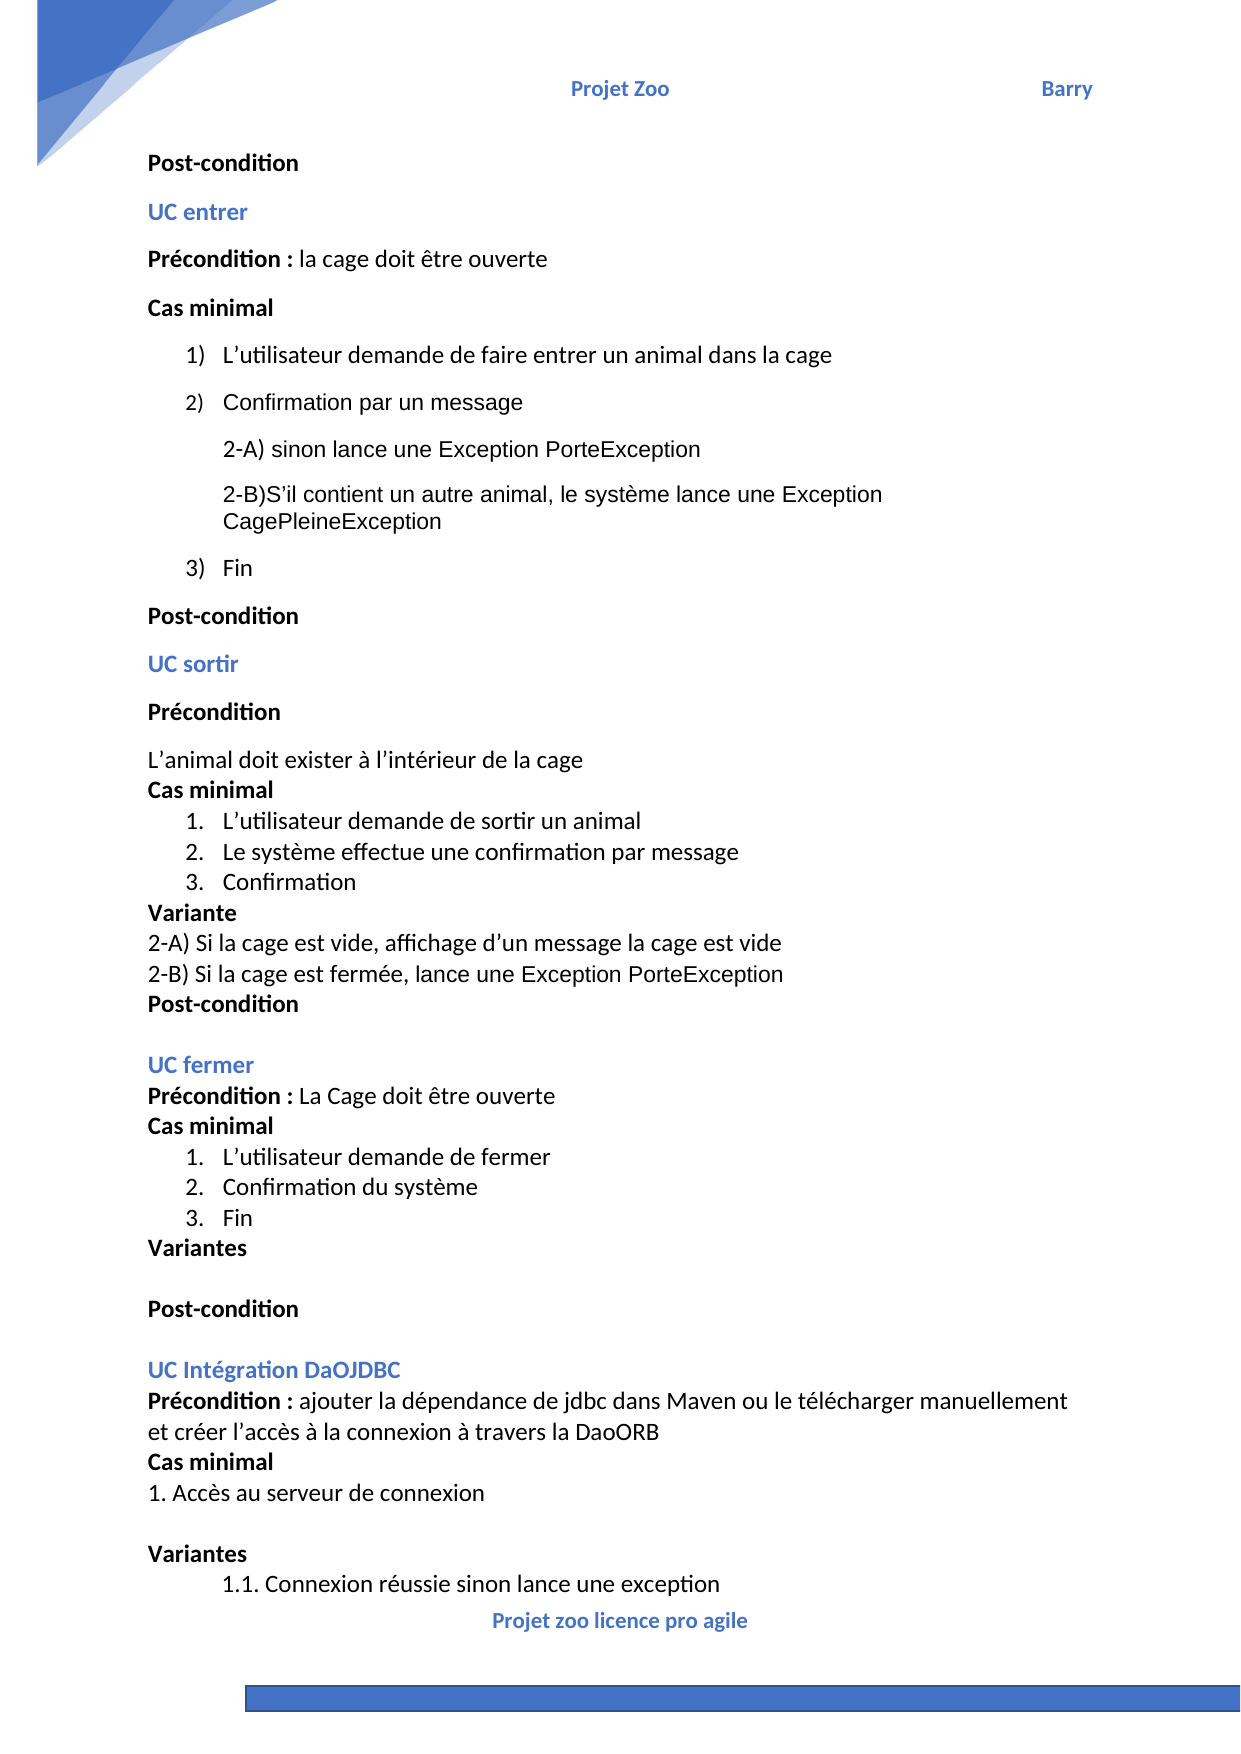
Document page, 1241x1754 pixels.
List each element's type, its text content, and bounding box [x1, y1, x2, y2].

list Confirmation du système [185, 1171, 1093, 1202]
text Post-condition [148, 1293, 1093, 1324]
text 1.1. Connexion réussie sinon lance une exception [148, 1568, 1093, 1599]
list Le système effectue une confirmation par message [185, 836, 1093, 866]
list Fin [185, 552, 1093, 583]
text Post-condition [148, 988, 1093, 1019]
text Cas minimal [148, 1110, 1093, 1141]
text Précondition : La Cage doit être ouverte [148, 1080, 1093, 1110]
text Précondition : ajouter la dépendance de jdbc dans Maven ou le télécharger manuellement et créer l’accès à la connexion à travers la DaoORB [148, 1385, 1093, 1446]
text UC entrer [148, 196, 1093, 226]
text 1. Accès au serveur de connexion [148, 1477, 1093, 1507]
text Précondition [148, 696, 1093, 727]
list Confirmation par un message [185, 388, 1093, 416]
list L’utilisateur demande de sortir un animal [185, 805, 1093, 836]
list 2-B)S’il contient un autre animal, le système lance une Exception CagePleineException [223, 481, 1093, 535]
text 2-A) Si la cage est vide, affichage d’un message la cage est vide [148, 927, 1093, 958]
text Cas minimal [148, 292, 1093, 322]
text Variantes [148, 1538, 1093, 1568]
text Cas minimal [148, 1446, 1093, 1477]
text Post-condition [148, 600, 1093, 631]
list Confirmation [185, 866, 1093, 897]
text Précondition : la cage doit être ouverte [148, 244, 1093, 274]
text UC fermer [148, 1049, 1093, 1080]
list L’utilisateur demande de faire entrer un animal dans la cage [185, 340, 1093, 370]
list L’utilisateur demande de fermer [185, 1141, 1093, 1171]
text Variantes [148, 1232, 1093, 1263]
text UC Intégration DaOJDBC [148, 1354, 1093, 1385]
list 2-A) sinon lance une Exception PorteException [223, 433, 1093, 464]
text Cas minimal [148, 775, 1093, 805]
text UC sortir [148, 648, 1093, 679]
text Post-condition [148, 148, 1093, 178]
text Variante [148, 897, 1093, 927]
text 2-B) Si la cage est fermée, lance une Exception PorteException [148, 958, 1093, 988]
list Fin [185, 1202, 1093, 1232]
text L’animal doit exister à l’intérieur de la cage [148, 744, 1093, 775]
